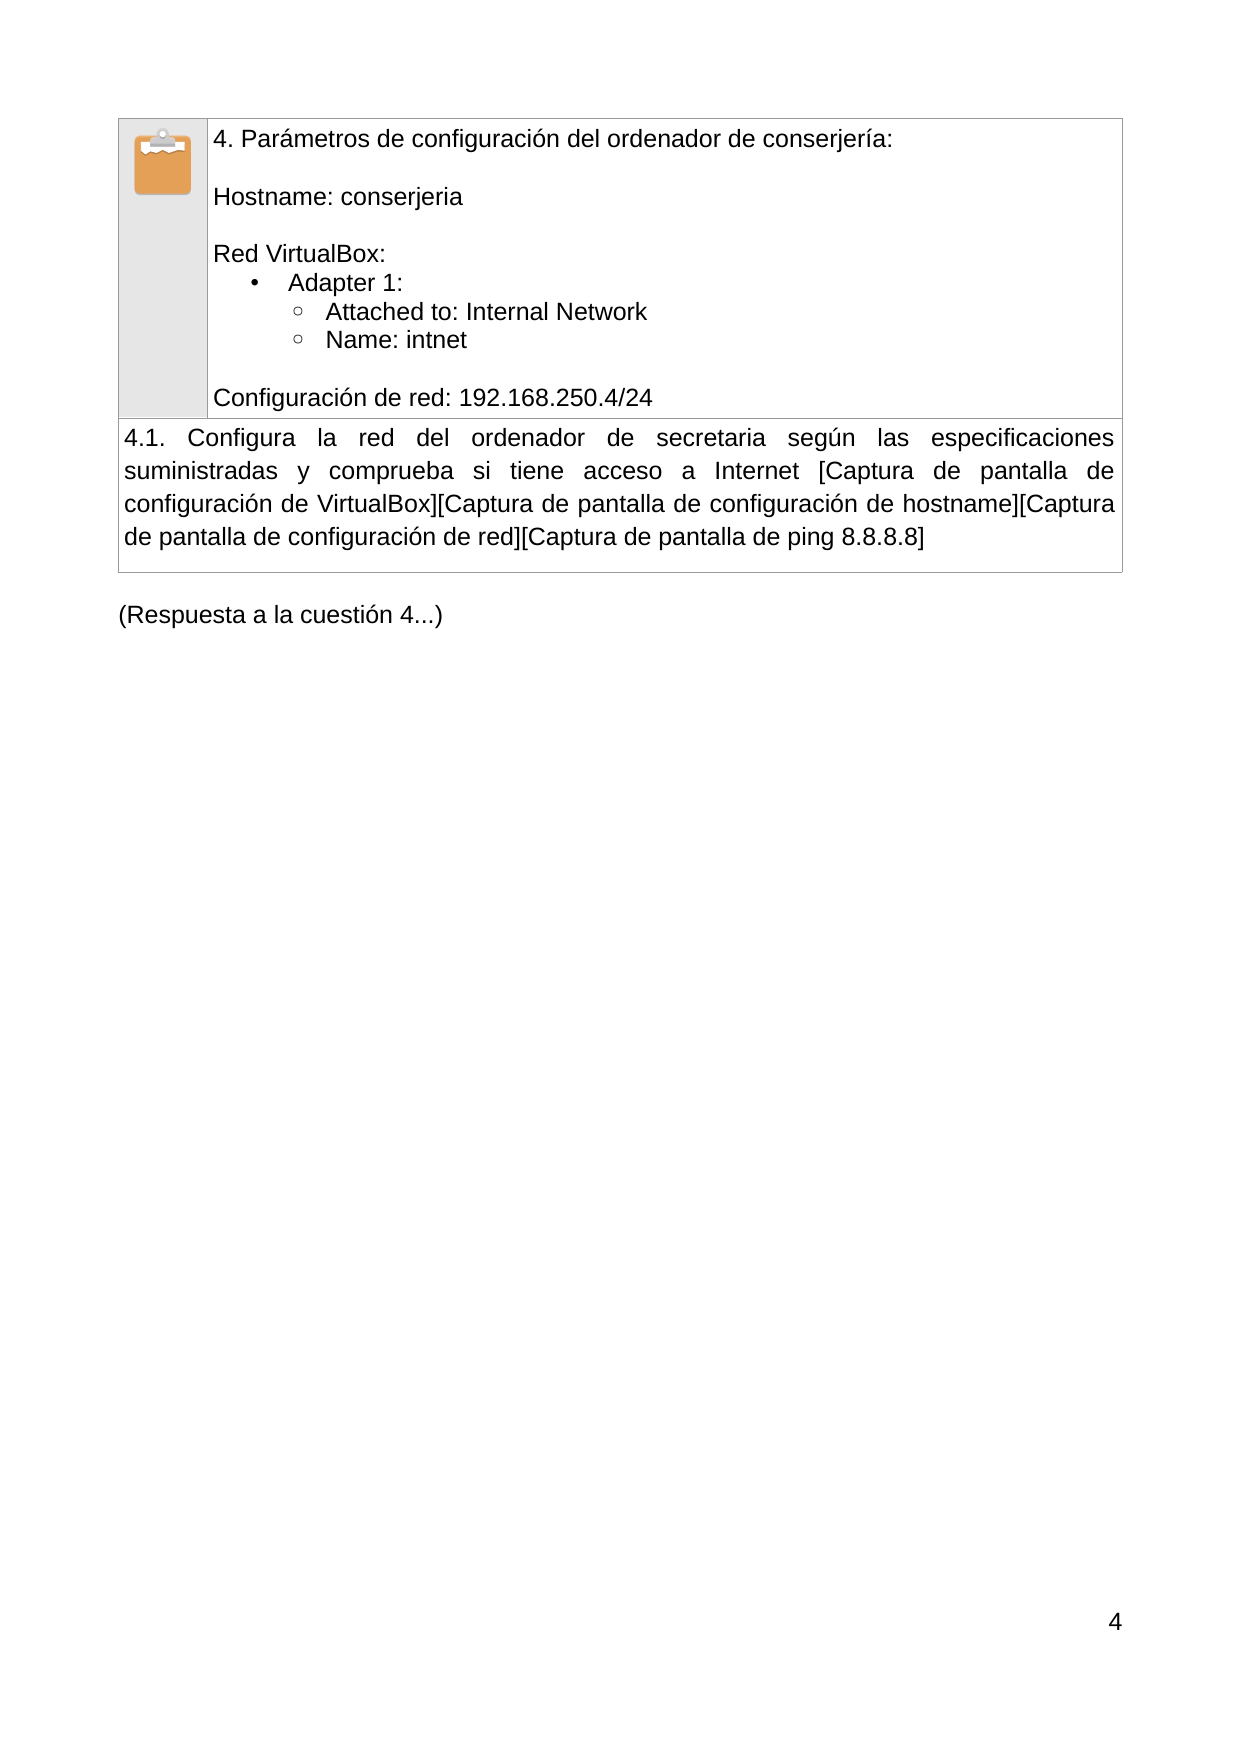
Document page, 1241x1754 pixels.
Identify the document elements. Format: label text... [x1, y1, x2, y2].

table_header 4. Parámetros de configuración del ordenador de conserjería: Hostname: conserjeria Red VirtualBox: Adapter 1: Attached to: Internal Network Name: intnet Configuración de red: 192.168.250.4/24 [208, 119, 1122, 417]
table_header [119, 119, 207, 417]
text (Respuesta a la cuestión 4...) [118, 601, 1122, 629]
table_cell 4.1. Configura la red del ordenador de secretaria según las especificaciones suministradas y comprueba si tiene acceso a Internet [Captura de pantalla de configuración de VirtualBox][Captura de pantalla de configuración de hostname][Captura de pantalla de configuración de red][Captura de pantalla de ping 8.8.8.8] [119, 419, 1122, 572]
